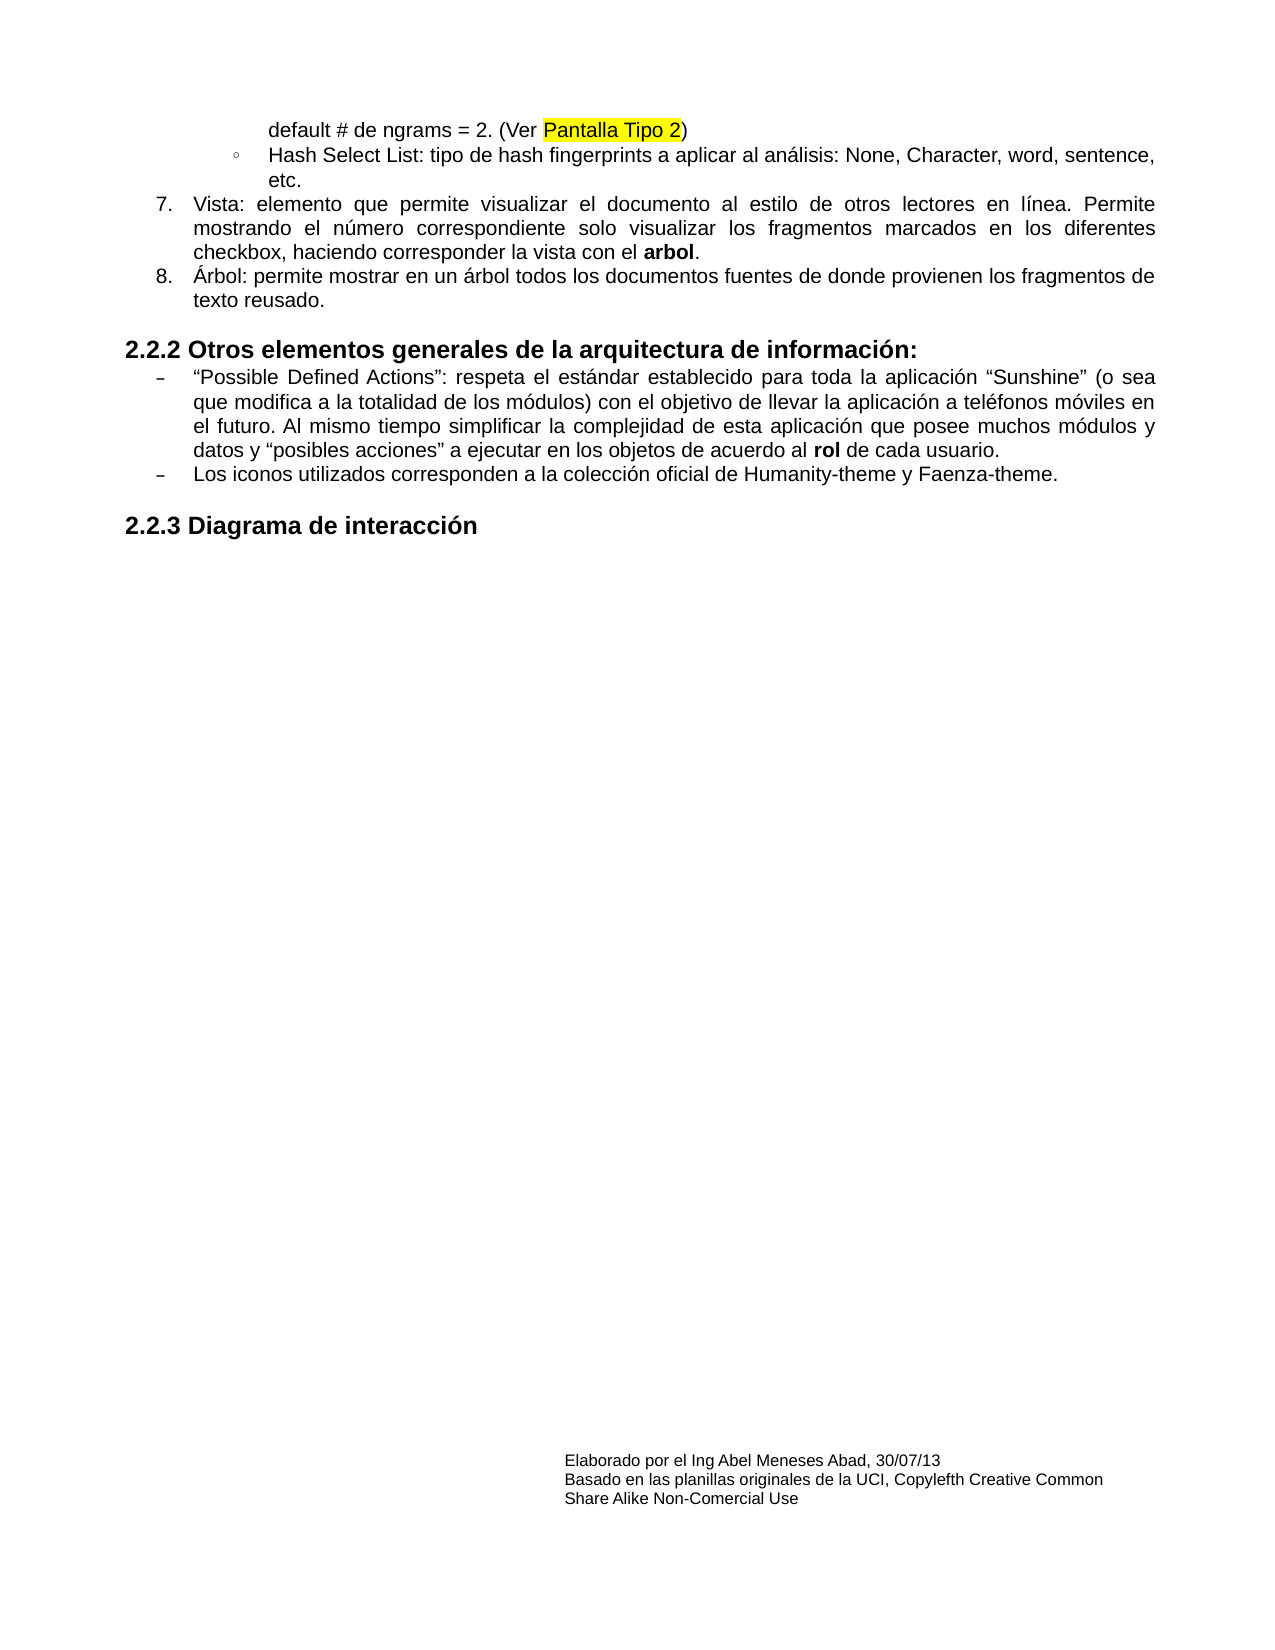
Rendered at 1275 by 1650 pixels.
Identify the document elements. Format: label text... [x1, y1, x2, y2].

list Los iconos utilizados corresponden a la colección oficial de Humanity-theme y Faenza-theme. [156, 461, 1157, 487]
subtitle Otros elementos generales de la arquitectura de información: [118, 335, 1157, 364]
subtitle Diagrama de interacción [118, 511, 1157, 540]
list Hash Select List: tipo de hash fingerprints a aplicar al análisis: None, Character, word, sentence, etc. [231, 142, 1157, 192]
list default # de ngrams = 2. (Ver Pantalla Tipo 2) [231, 118, 1157, 142]
list “Possible Defined Actions”: respeta el estándar establecido para toda la aplicación “Sunshine” (o sea que modifica a la totalidad de los módulos) con el objetivo de llevar la aplicación a teléfonos móviles en el futuro. Al mismo tiempo simplificar la complejidad de esta aplicación que posee muchos módulos y datos y “posibles acciones” a ejecutar en los objetos de acuerdo al rol de cada usuario. [156, 364, 1157, 461]
list Vista: elemento que permite visualizar el documento al estilo de otros lectores en línea. Permite mostrando el número correspondiente solo visualizar los fragmentos marcados en los diferentes checkbox, haciendo corresponder la vista con el arbol. [156, 192, 1157, 263]
list Árbol: permite mostrar en un árbol todos los documentos fuentes de donde provienen los fragmentos de texto reusado. [156, 263, 1157, 311]
